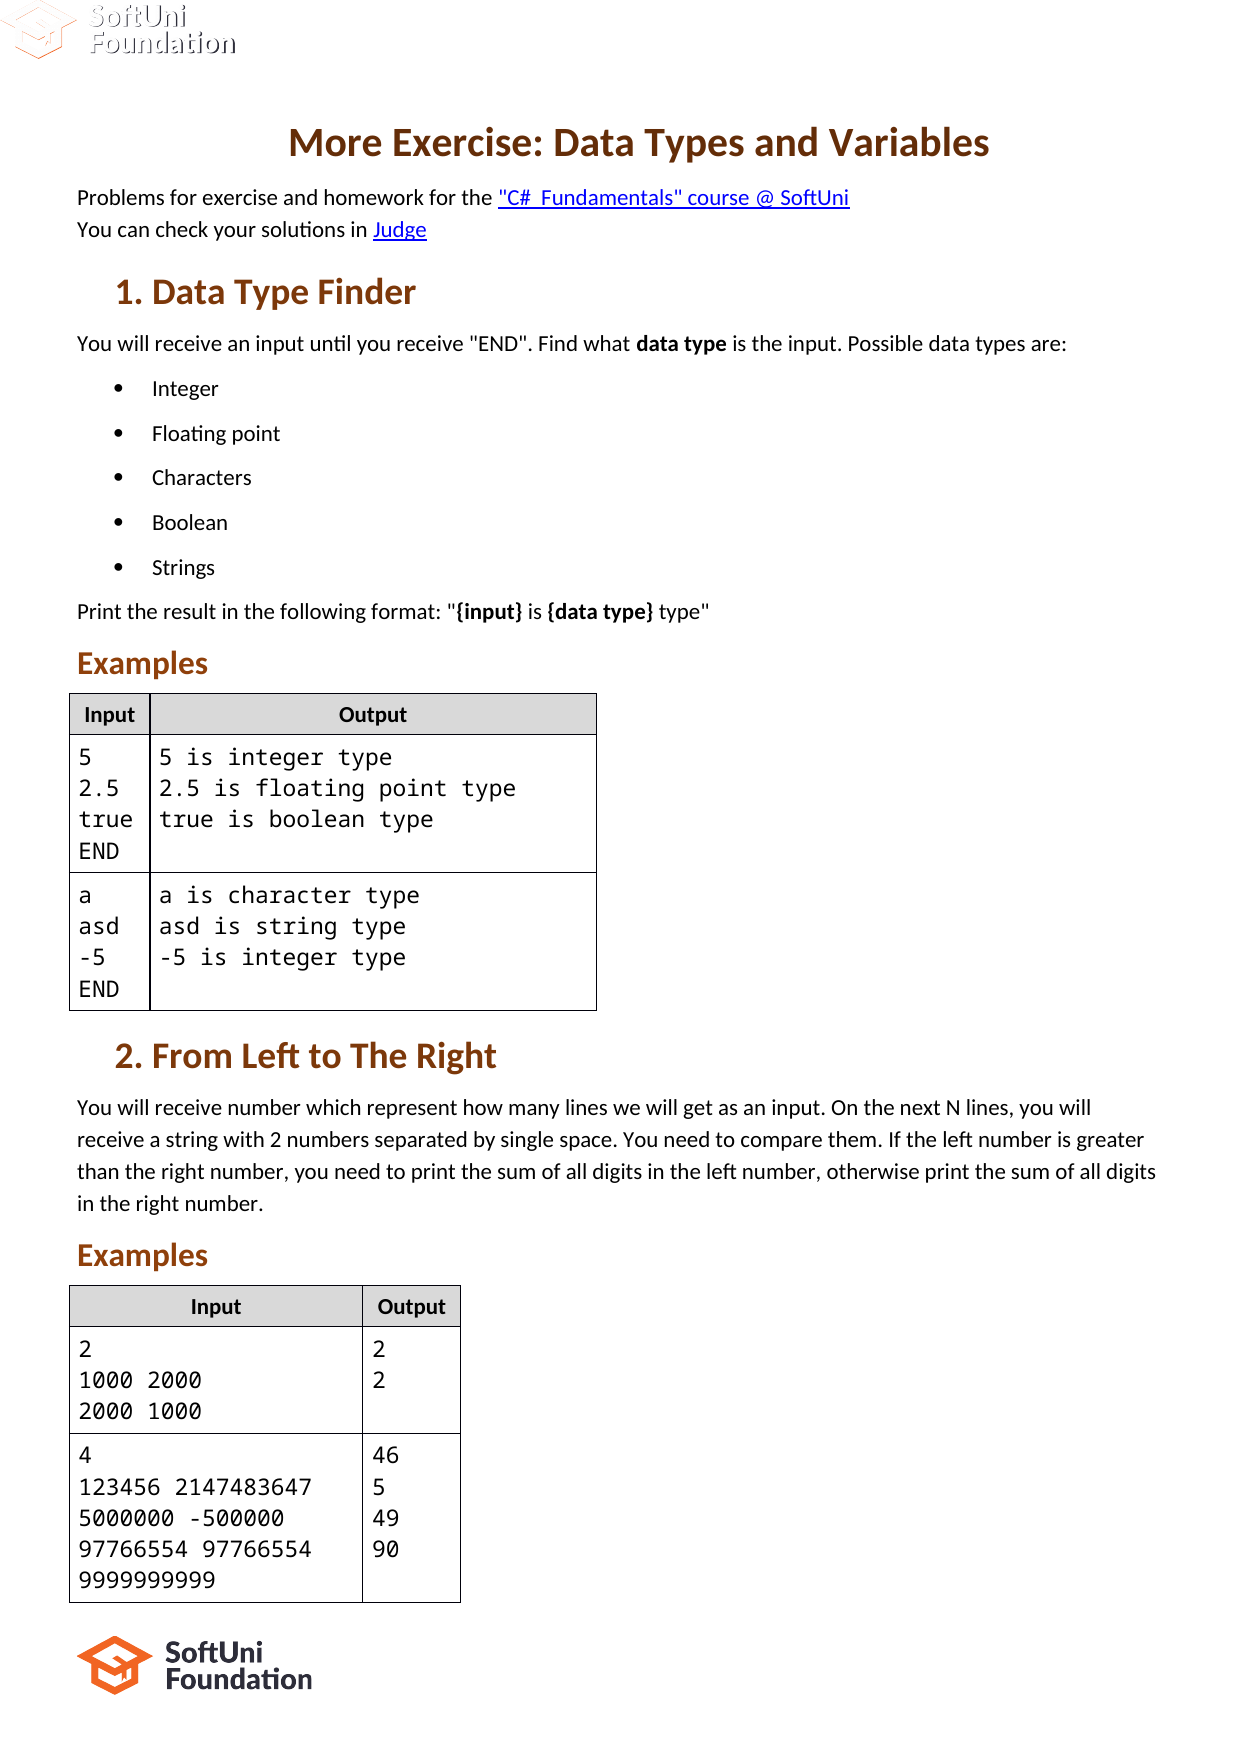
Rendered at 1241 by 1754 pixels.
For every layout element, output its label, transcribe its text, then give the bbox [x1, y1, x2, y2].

table_header Output [363, 1286, 460, 1326]
table_header Input [70, 694, 149, 734]
subtitle More Exercise: Data Types and Variables [77, 116, 1163, 167]
list Characters [114, 463, 1163, 491]
subtitle Examples [77, 642, 1163, 683]
subtitle From Left to The Right [114, 1032, 1163, 1077]
table_cell 4 123456 2147483647 5000000 -500000 97766554 97766554 9999999999 [70, 1434, 362, 1602]
text Print the result in the following format: "{input} is {data type} type" [77, 597, 1163, 625]
list Floating point [114, 419, 1163, 447]
text Problems for exercise and homework for the "C# Fundamentals" course @ SoftUni You can check your solutions in Judge [77, 183, 1163, 243]
table_header Input [70, 1286, 362, 1326]
picture [0, 0, 235, 59]
list Strings [114, 553, 1163, 581]
subtitle Examples [77, 1234, 1163, 1275]
table_cell 46 5 49 90 [363, 1434, 460, 1602]
table_cell 2 1000 2000 2000 1000 [70, 1327, 362, 1432]
list Boolean [114, 508, 1163, 536]
picture [76, 1636, 312, 1695]
table_cell a is character type asd is string type -5 is integer type [151, 873, 596, 1010]
subtitle Data Type Finder [114, 268, 1163, 314]
table_cell 5 is integer type 2.5 is floating point type true is boolean type [151, 735, 596, 872]
table_cell a asd -5 END [70, 873, 149, 1010]
table_cell 5 2.5 true END [70, 735, 149, 872]
list Integer [114, 374, 1163, 402]
text You will receive an input until you receive "END". Find what data type is the input. Possible data types are: [77, 329, 1163, 357]
table_cell 2 2 [363, 1327, 460, 1432]
text You will receive number which represent how many lines we will get as an input. On the next N lines, you will receive a string with 2 numbers separated by single space. You need to compare them. If the left number is greater than the right number, you need to print the sum of all digits in the left number, otherwise print the sum of all digits in the right number. [77, 1093, 1163, 1217]
table_header Output [151, 694, 596, 734]
